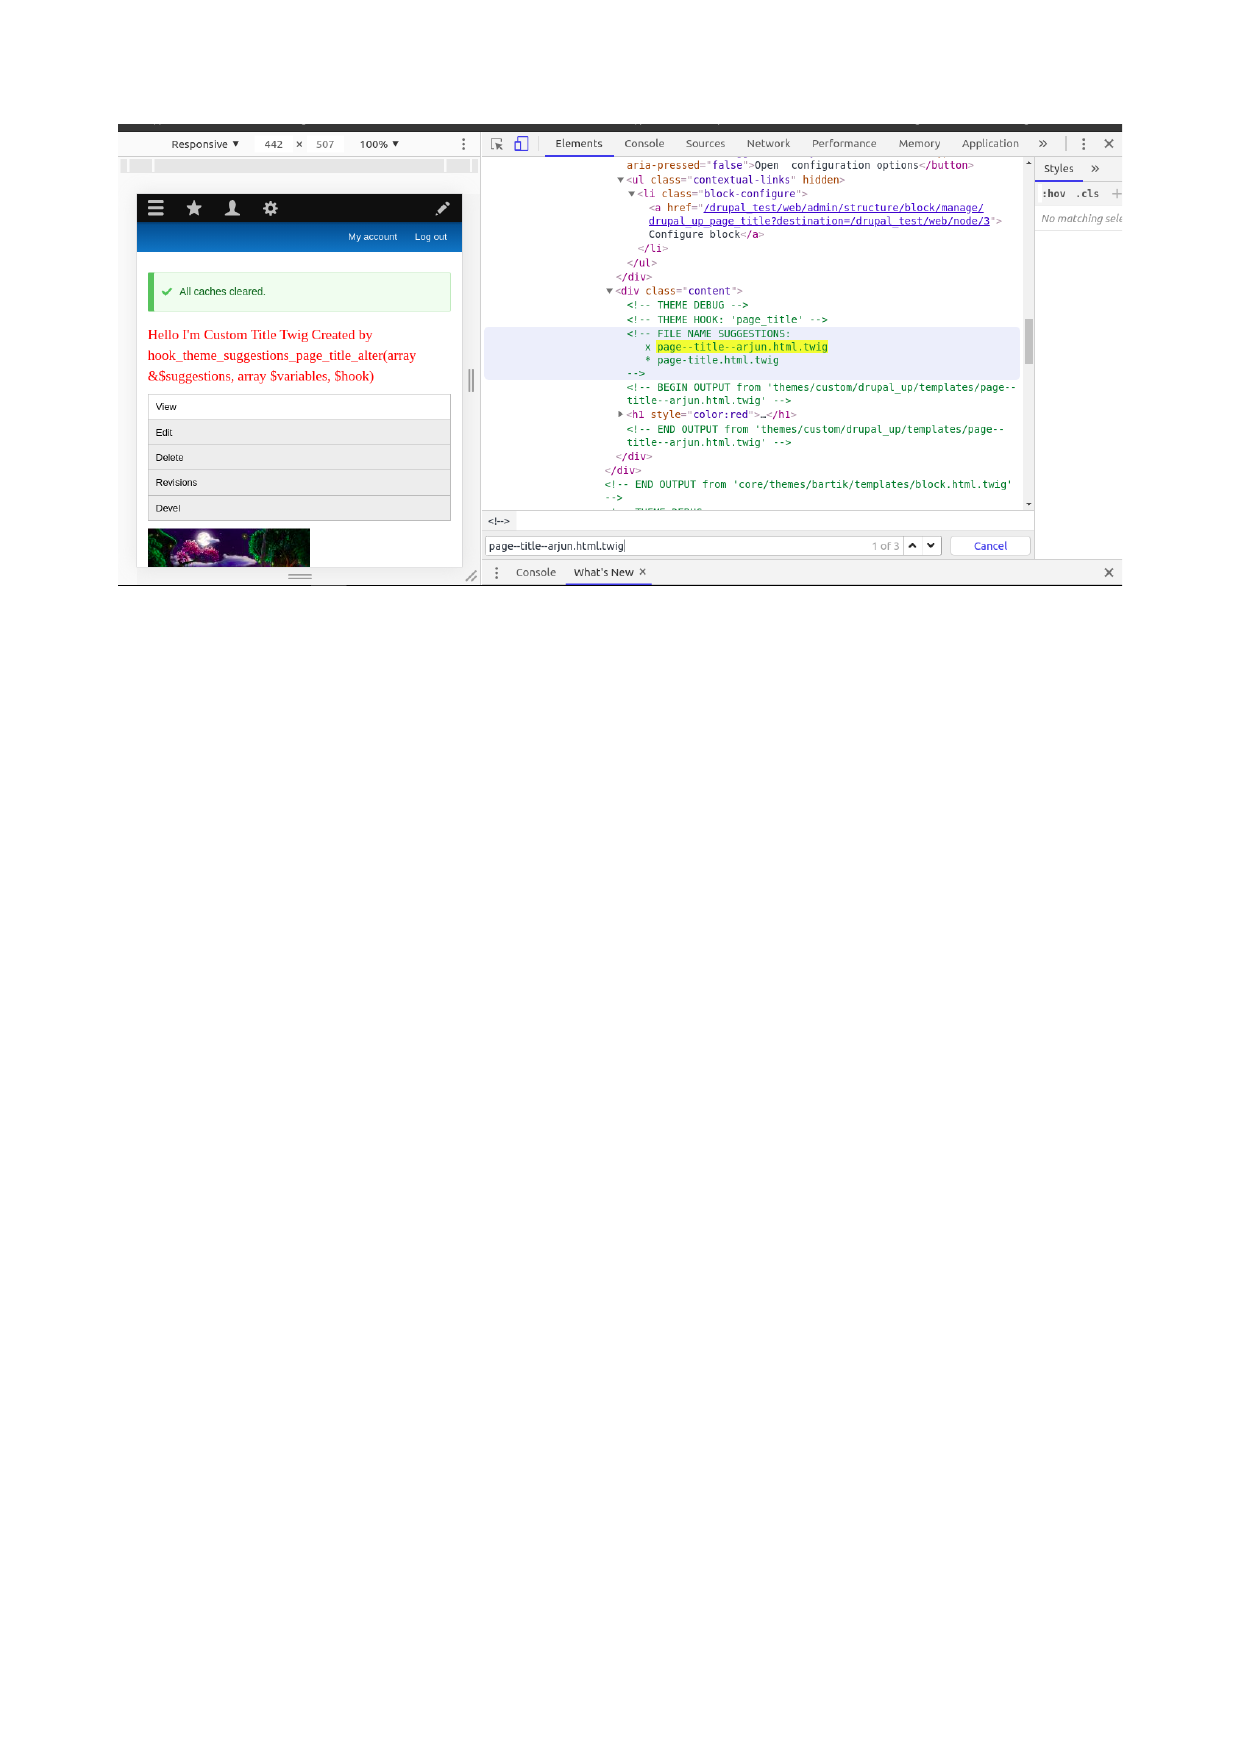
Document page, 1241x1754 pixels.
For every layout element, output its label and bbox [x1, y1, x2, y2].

picture [118, 124, 1123, 586]
